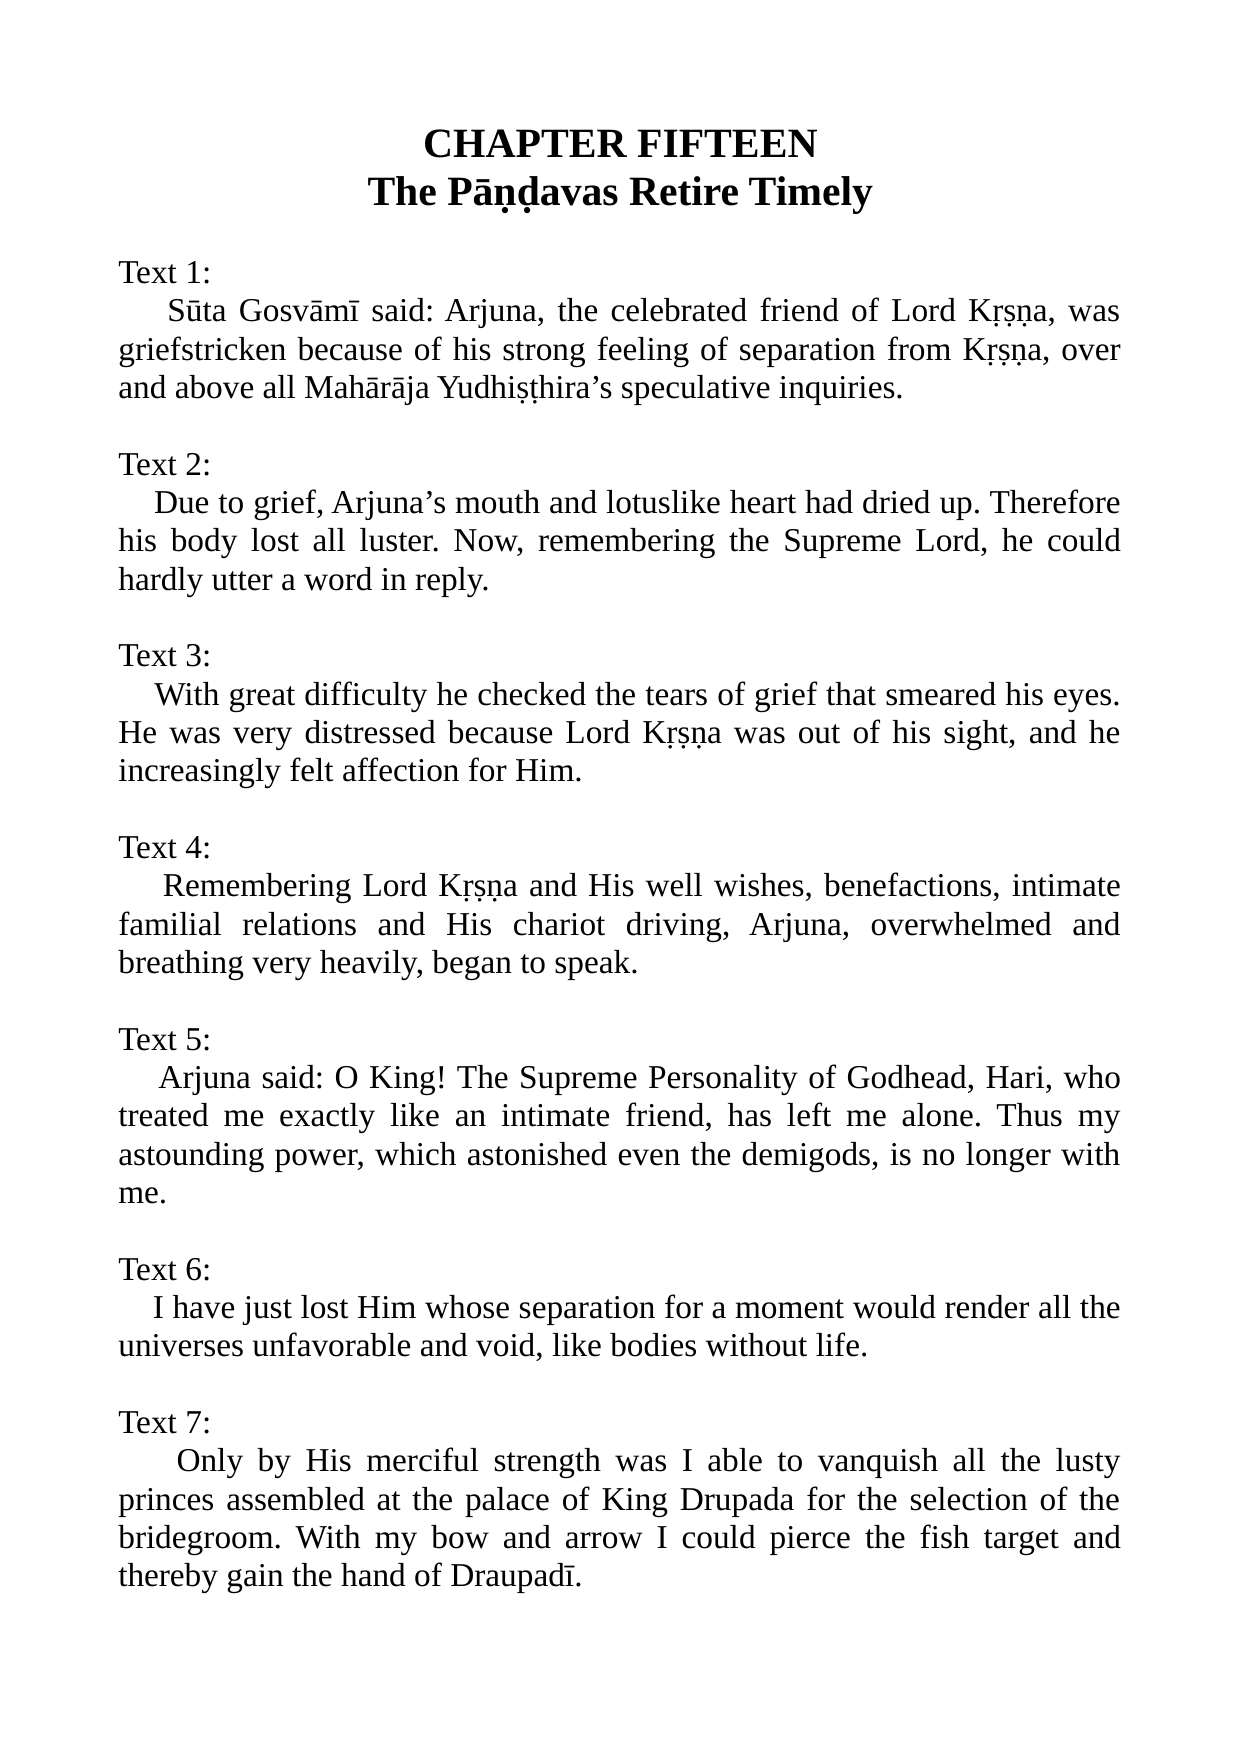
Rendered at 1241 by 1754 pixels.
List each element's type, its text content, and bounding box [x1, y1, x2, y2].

text With great difficulty he checked the tears of grief that smeared his eyes. He was very distressed because Lord Kṛṣṇa was out of his sight, and he increasingly felt affection for Him. [118, 674, 1122, 789]
text CHAPTER FIFTEEN [118, 118, 1122, 166]
text Text 6: [118, 1249, 1122, 1287]
text Text 7: [118, 1402, 1122, 1441]
text Text 1: [118, 252, 1122, 291]
text Text 3: [118, 636, 1122, 674]
text Text 2: [118, 444, 1122, 482]
text Only by His merciful strength was I able to vanquish all the lusty princes assembled at the palace of King Drupada for the selection of the bridegroom. With my bow and arrow I could pierce the fish target and thereby gain the hand of Draupadī. [118, 1441, 1122, 1594]
text Due to grief, Arjuna’s mouth and lotuslike heart had dried up. Therefore his body lost all luster. Now, remembering the Supreme Lord, he could hardly utter a word in reply. [118, 482, 1122, 597]
text Sūta Gosvāmī said: Arjuna, the celebrated friend of Lord Kṛṣṇa, was griefstricken because of his strong feeling of separation from Kṛṣṇa, over and above all Mahārāja Yudhiṣṭhira’s speculative inquiries. [118, 291, 1122, 406]
text Text 5: [118, 1019, 1122, 1057]
text I have just lost Him whose separation for a moment would render all the universes unfavorable and void, like bodies without life. [118, 1287, 1122, 1364]
text Arjuna said: O King! The Supreme Personality of Godhead, Hari, who treated me exactly like an intimate friend, has left me alone. Thus my astounding power, which astonished even the demigods, is no longer with me. [118, 1057, 1122, 1211]
text Text 4: [118, 827, 1122, 866]
text Remembering Lord Kṛṣṇa and His well wishes, benefactions, intimate familial relations and His chariot driving, Arjuna, overwhelmed and breathing very heavily, began to speak. [118, 866, 1122, 981]
text The Pāṇḍavas Retire Timely [118, 166, 1122, 214]
